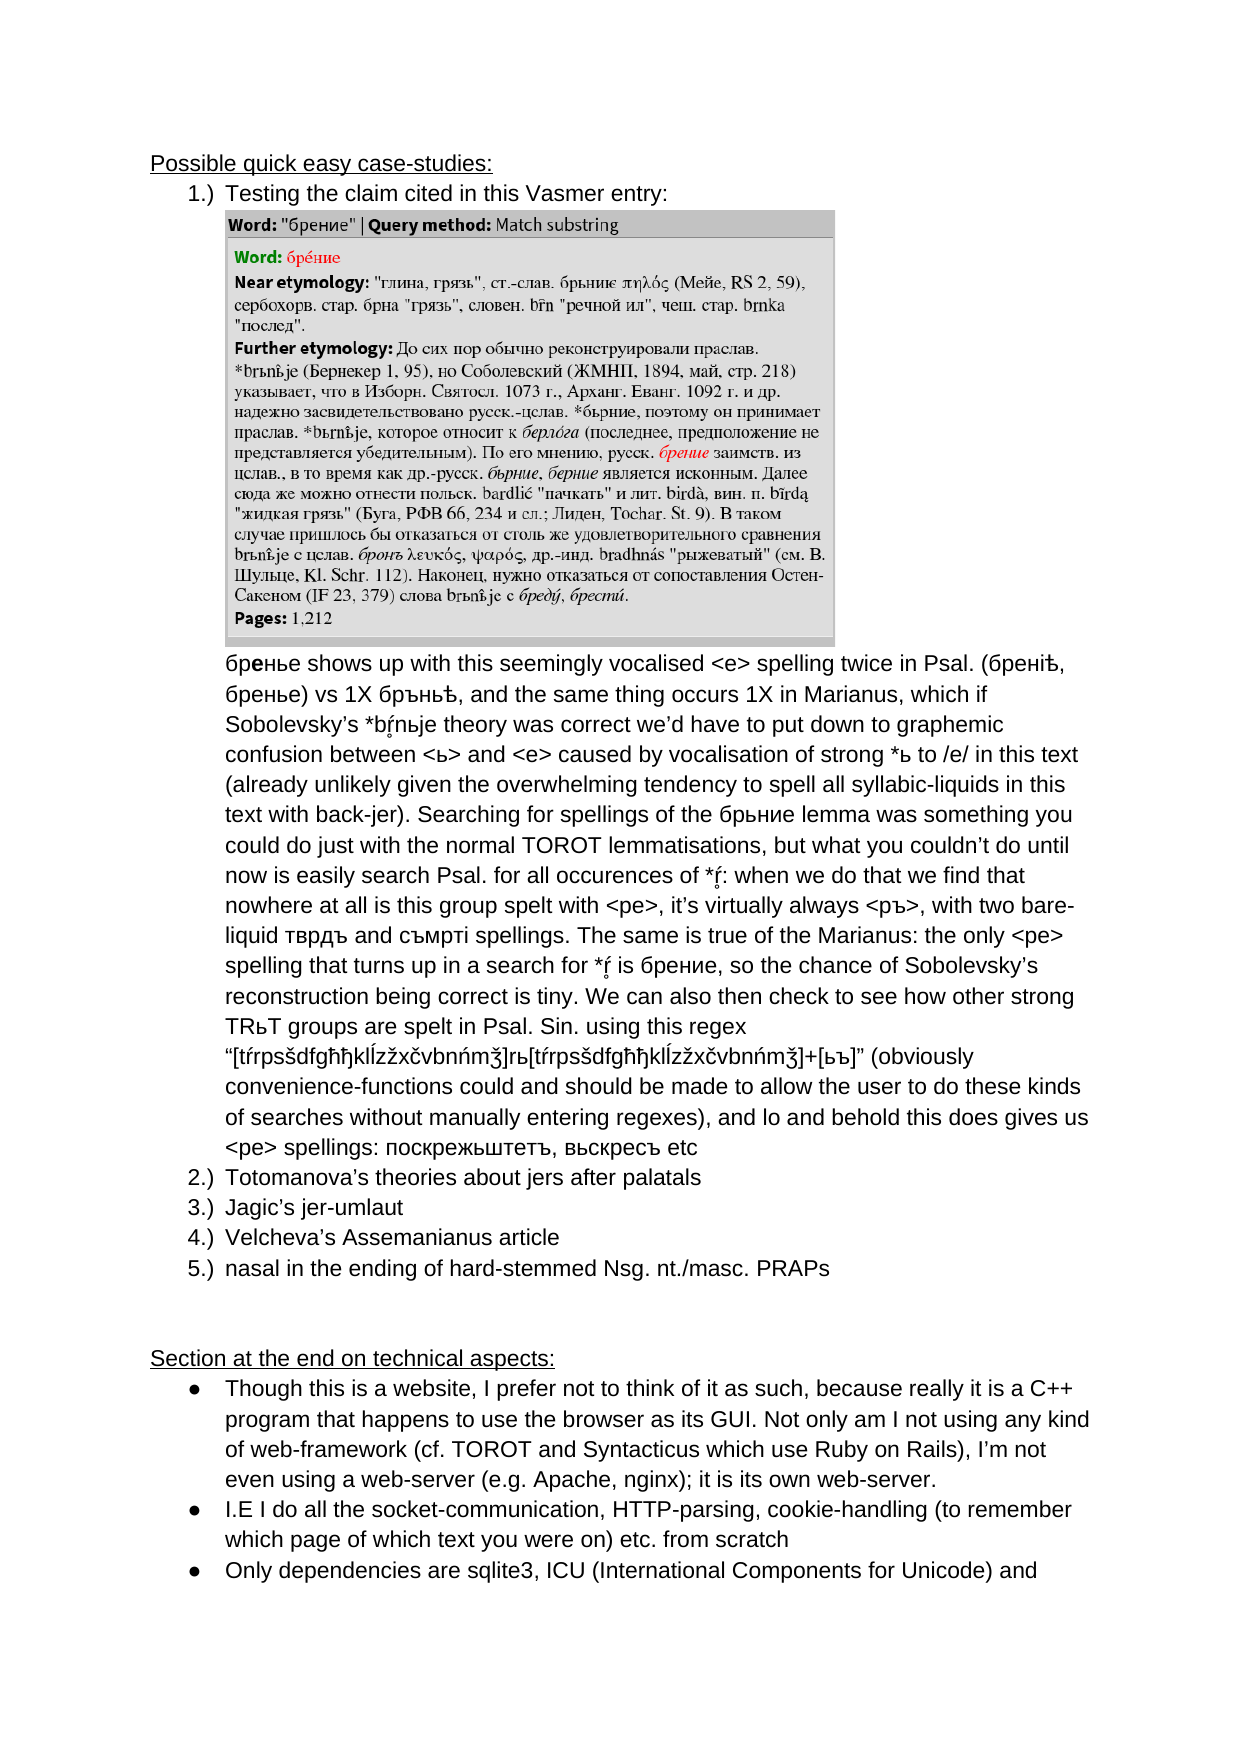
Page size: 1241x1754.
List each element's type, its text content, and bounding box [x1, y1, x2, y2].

list Testing the claim cited in this Vasmer entry: [187, 180, 1090, 646]
list Only dependencies are sqlite3, ICU (International Components for Unicode) and [187, 1557, 1090, 1583]
text Possible quick easy case-studies: [150, 150, 1090, 176]
picture [225, 210, 836, 647]
text бренье shows up with this seemingly vocalised <е> spelling twice in Psal. (бреніѣ, бренье) vs 1X бръньѣ, and the same thing occurs 1X in Marianus, which if Sobolevsky’s *bŕ̥nьje theory was correct we’d have to put down to graphemic confusion between <ь> and <е> caused by vocalisation of strong *ь to /e/ in this text (already unlikely given the overwhelming tendency to spell all syllabic-liquids in this text with back-jer). Searching for spellings of the брьние lemma was something you could do just with the normal TOROT lemmatisations, but what you couldn’t do until now is easily search Psal. for all occurences of *ŕ̥: when we do that we find that nowhere at all is this group spelt with <ре>, it’s virtually always <ръ>, with two bare-liquid тврдъ and съмрті spellings. The same is true of the Marianus: the only <ре> spelling that turns up in a search for *ŕ̥ is брение, so the chance of Sobolevsky’s reconstruction being correct is tiny. We can also then check to see how other strong TRьT groups are spelt in Psal. Sin. using this regex “[tŕrpsšdfgћђklĺzžxčvbnńmǯ]rь[tŕrpsšdfgћђklĺzžxčvbnńmǯ]+[ьъ]” (obviously convenience-functions could and should be made to allow the user to do these kinds of searches without manually entering regexes), and lo and behold this does gives us <ре> spellings: поскрежьштетъ, вьскресъ etc [225, 650, 1090, 1160]
list I.E I do all the socket-communication, HTTP-parsing, cookie-handling (to remember which page of which text you were on) etc. from scratch [187, 1496, 1090, 1553]
list Though this is a website, I prefer not to think of it as such, because really it is a C++ program that happens to use the browser as its GUI. Not only am I not using any kind of web-framework (cf. TOROT and Syntacticus which use Ruby on Rails), I’m not even using a web-server (e.g. Apache, nginx); it is its own web-server. [187, 1375, 1090, 1492]
list nasal in the ending of hard-stemmed Nsg. nt./masc. PRAPs [187, 1254, 1090, 1281]
list Totomanova’s theories about jers after palatals [187, 1164, 1090, 1190]
list Jagic’s jer-umlaut [187, 1194, 1090, 1220]
list Velcheva’s Assemanianus article [187, 1224, 1090, 1251]
text Section at the end on technical aspects: [150, 1345, 1090, 1371]
